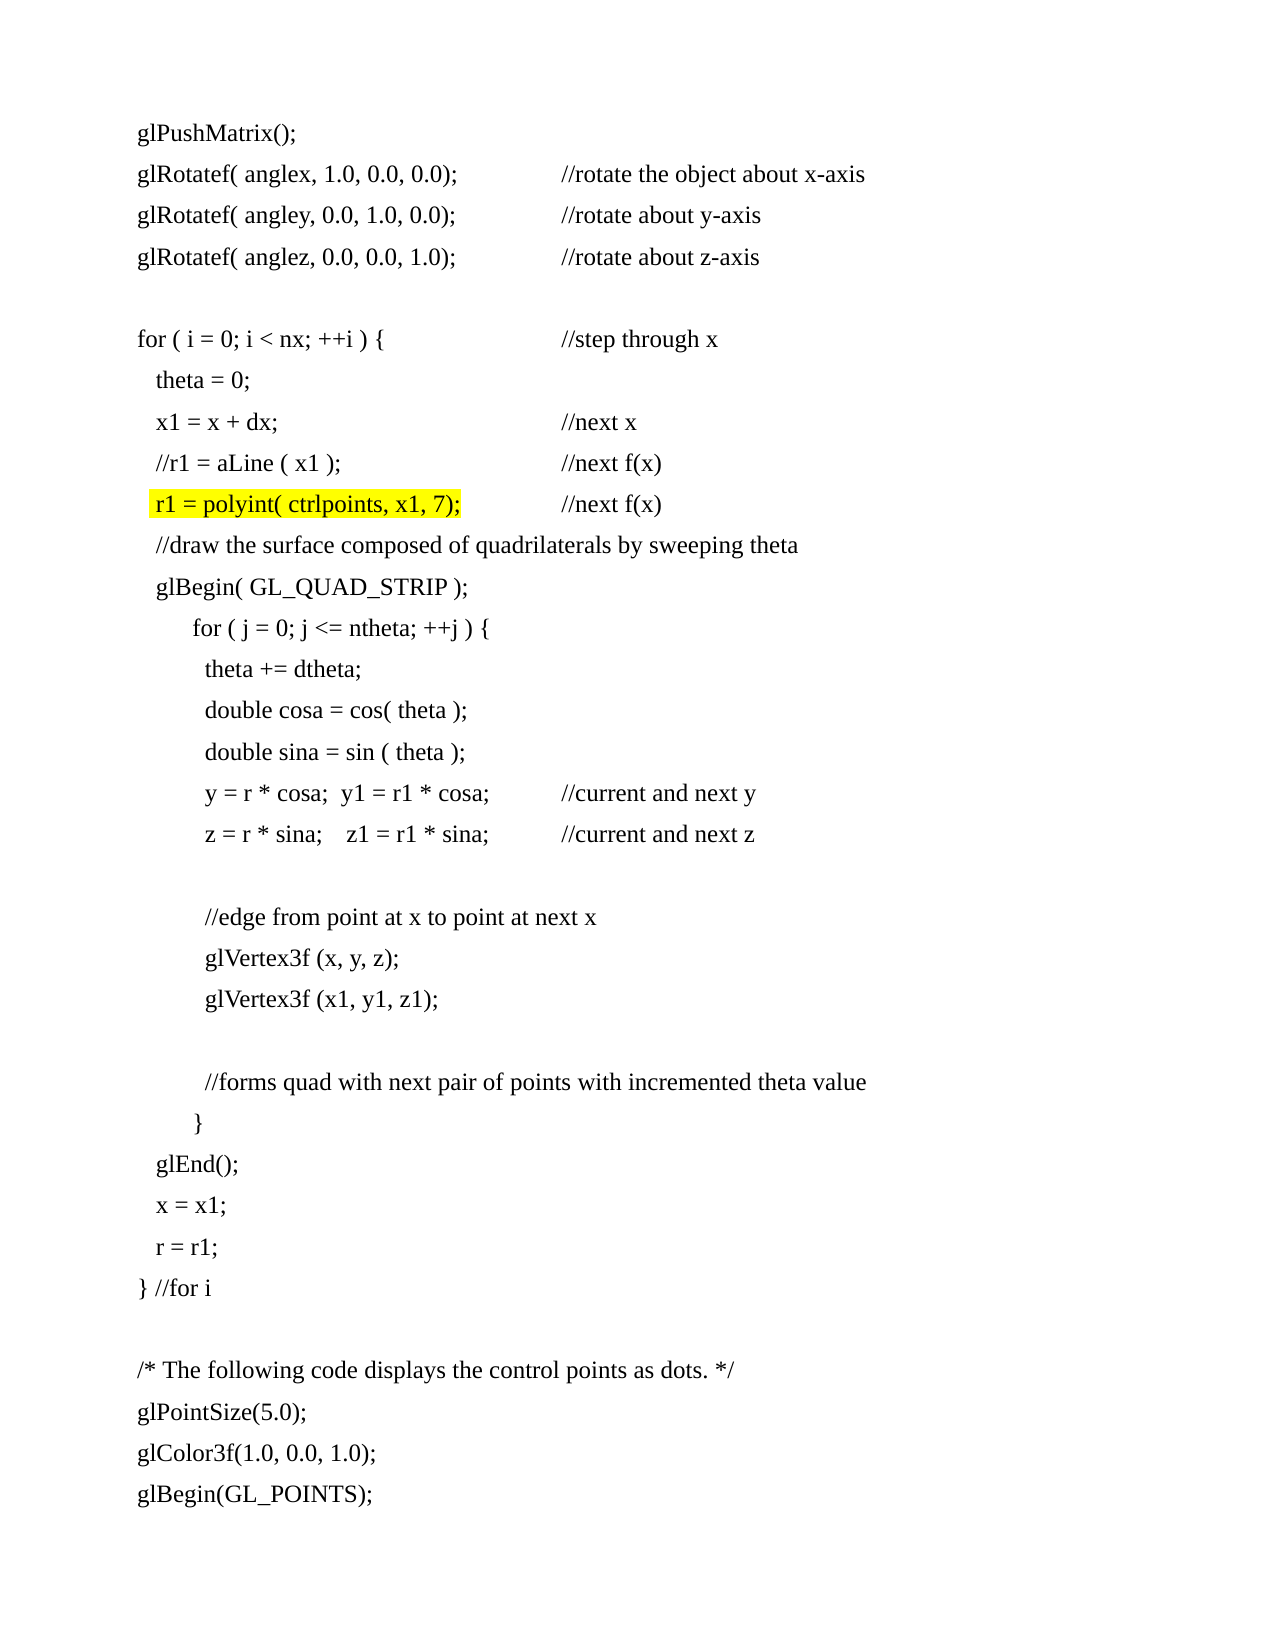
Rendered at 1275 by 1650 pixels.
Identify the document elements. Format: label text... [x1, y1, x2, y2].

text r1 = polyint( ctrlpoints, x1, 7); //next f(x) [118, 489, 1157, 518]
text //forms quad with next pair of points with incremented theta value [118, 1067, 1157, 1096]
text double sina = sin ( theta ); [118, 737, 1157, 766]
text theta += dtheta; [118, 654, 1157, 683]
text //edge from point at x to point at next x [118, 902, 1157, 931]
text glVertex3f (x, y, z); [118, 943, 1157, 972]
text //draw the surface composed of quadrilaterals by sweeping theta [118, 531, 1157, 559]
text glRotatef( anglez, 0.0, 0.0, 1.0); //rotate about z-axis [118, 242, 1157, 271]
text glRotatef( angley, 0.0, 1.0, 0.0); //rotate about y-axis [118, 201, 1157, 229]
text } //for i [118, 1273, 1157, 1302]
text x1 = x + dx; //next x [118, 407, 1157, 436]
text z = r * sina; z1 = r1 * sina; //current and next z [118, 819, 1157, 848]
text glVertex3f (x1, y1, z1); [118, 984, 1157, 1013]
text theta = 0; [118, 366, 1157, 394]
text //r1 = aLine ( x1 ); //next f(x) [118, 448, 1157, 477]
text /* The following code displays the control points as dots. */ [118, 1356, 1157, 1384]
text } [118, 1108, 1157, 1137]
text glRotatef( anglex, 1.0, 0.0, 0.0); //rotate the object about x-axis [118, 159, 1157, 188]
text glPushMatrix(); [118, 118, 1157, 147]
text glColor3f(1.0, 0.0, 1.0); [118, 1438, 1157, 1467]
text for ( i = 0; i < nx; ++i ) { //step through x [118, 324, 1157, 353]
text y = r * cosa; y1 = r1 * cosa; //current and next y [118, 778, 1157, 807]
text glBegin(GL_POINTS); [118, 1479, 1157, 1508]
text for ( j = 0; j <= ntheta; ++j ) { [118, 613, 1157, 642]
text glEnd(); [118, 1149, 1157, 1178]
text double cosa = cos( theta ); [118, 696, 1157, 724]
text x = x1; [118, 1191, 1157, 1219]
text r = r1; [118, 1232, 1157, 1261]
text glPointSize(5.0); [118, 1397, 1157, 1426]
text glBegin( GL_QUAD_STRIP ); [118, 572, 1157, 601]
